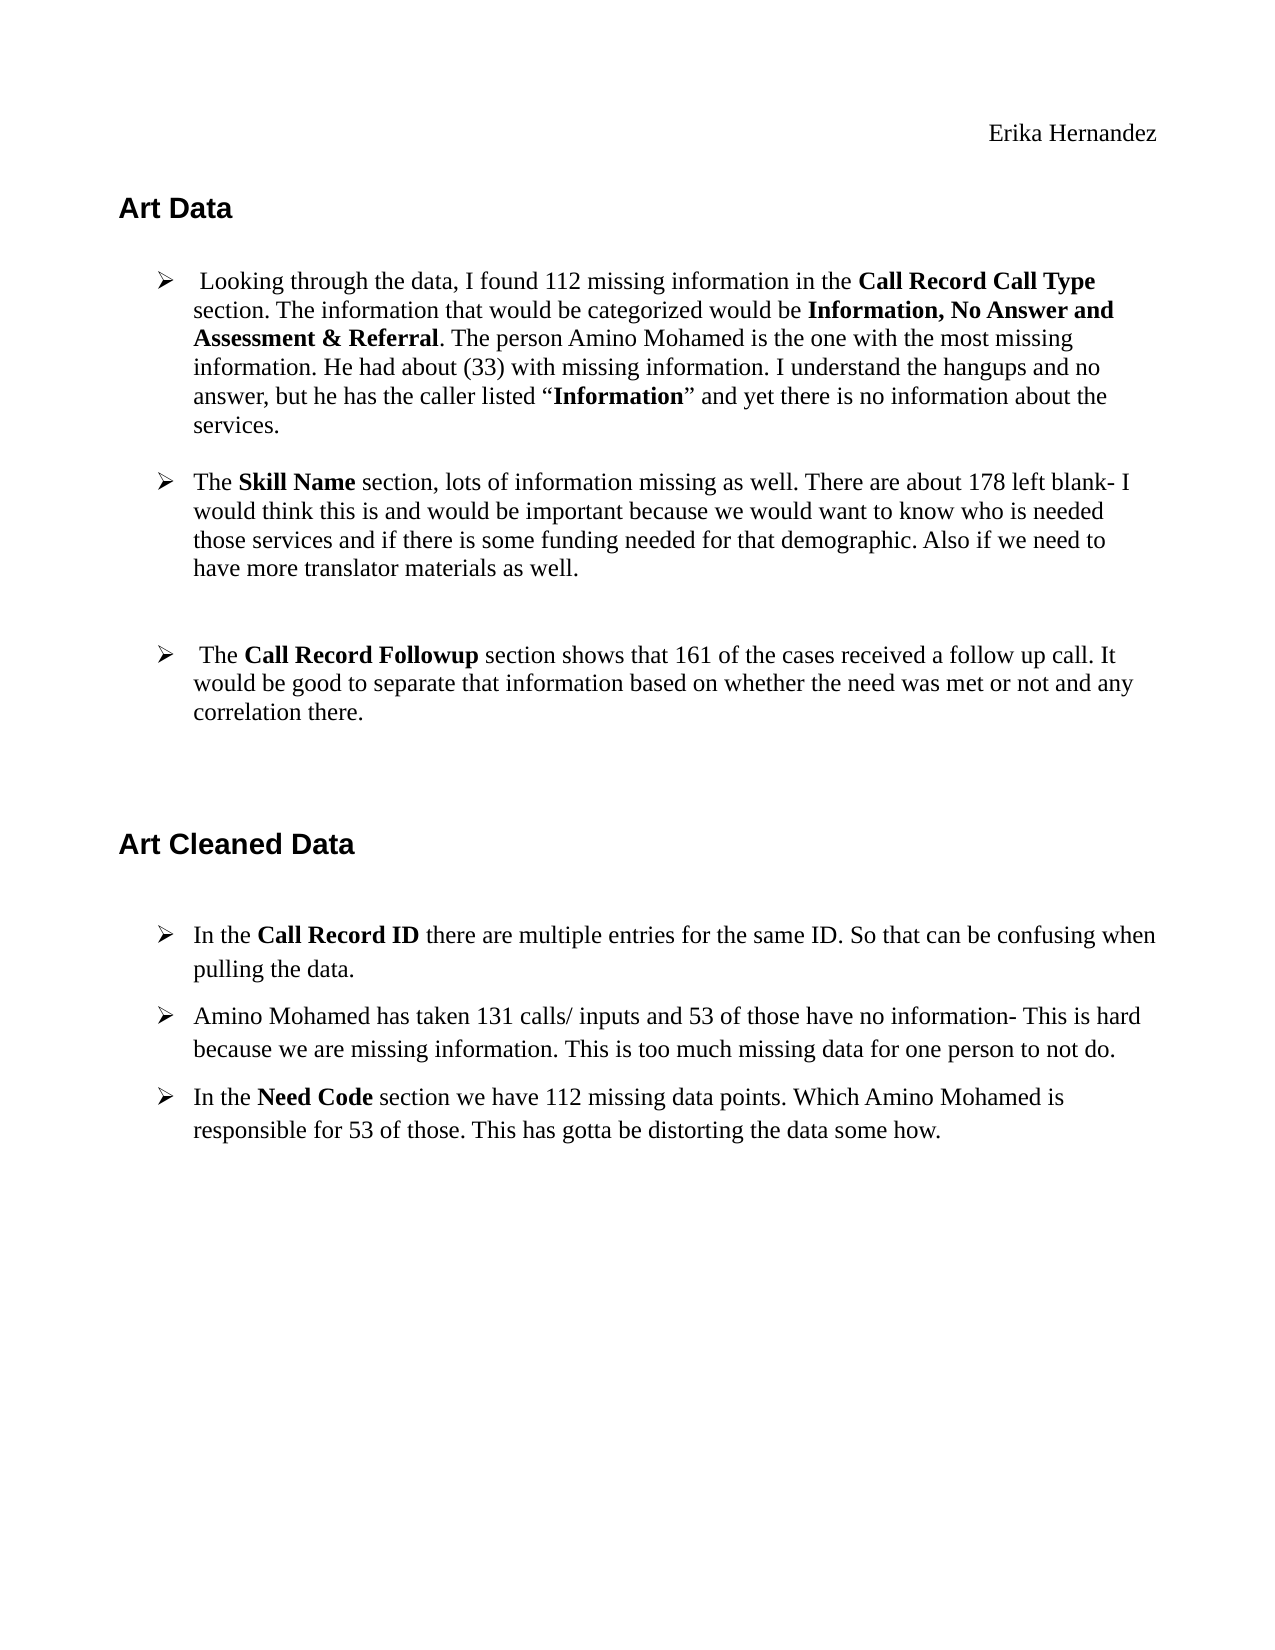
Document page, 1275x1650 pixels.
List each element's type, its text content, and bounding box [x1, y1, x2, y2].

list In the Call Record ID there are multiple entries for the same ID. So that can be confusing when pulling the data. [156, 921, 1157, 982]
list In the Need Code section we have 112 missing data points. Which Amino Mohamed is responsible for 53 of those. This has gotta be distorting the data some how. [156, 1082, 1157, 1144]
list Amino Mohamed has taken 131 calls/ inputs and 53 of those have no information- This is hard because we are missing information. This is too much missing data for one person to not do. [156, 1001, 1157, 1063]
list Looking through the data, I found 112 missing information in the Call Record Call Type section. The information that would be categorized would be Information, No Answer and Assessment & Referral. The person Amino Mohamed is the one with the most missing information. He had about (33) with missing information. I understand the hangups and no answer, but he has the caller listed “Information” and yet there is no information about the services. [156, 266, 1157, 438]
subtitle Art Data [118, 191, 1157, 225]
subtitle Art Cleaned Data [118, 827, 1157, 861]
list The Call Record Followup section shows that 161 of the cases received a follow up call. It would be good to separate that information based on whether the need was met or not and any correlation there. [156, 640, 1157, 726]
list The Skill Name section, lots of information missing as well. There are about 178 left blank- I would think this is and would be important because we would want to know who is needed those services and if there is some funding needed for that demographic. Also if we need to have more translator materials as well. [156, 467, 1157, 582]
